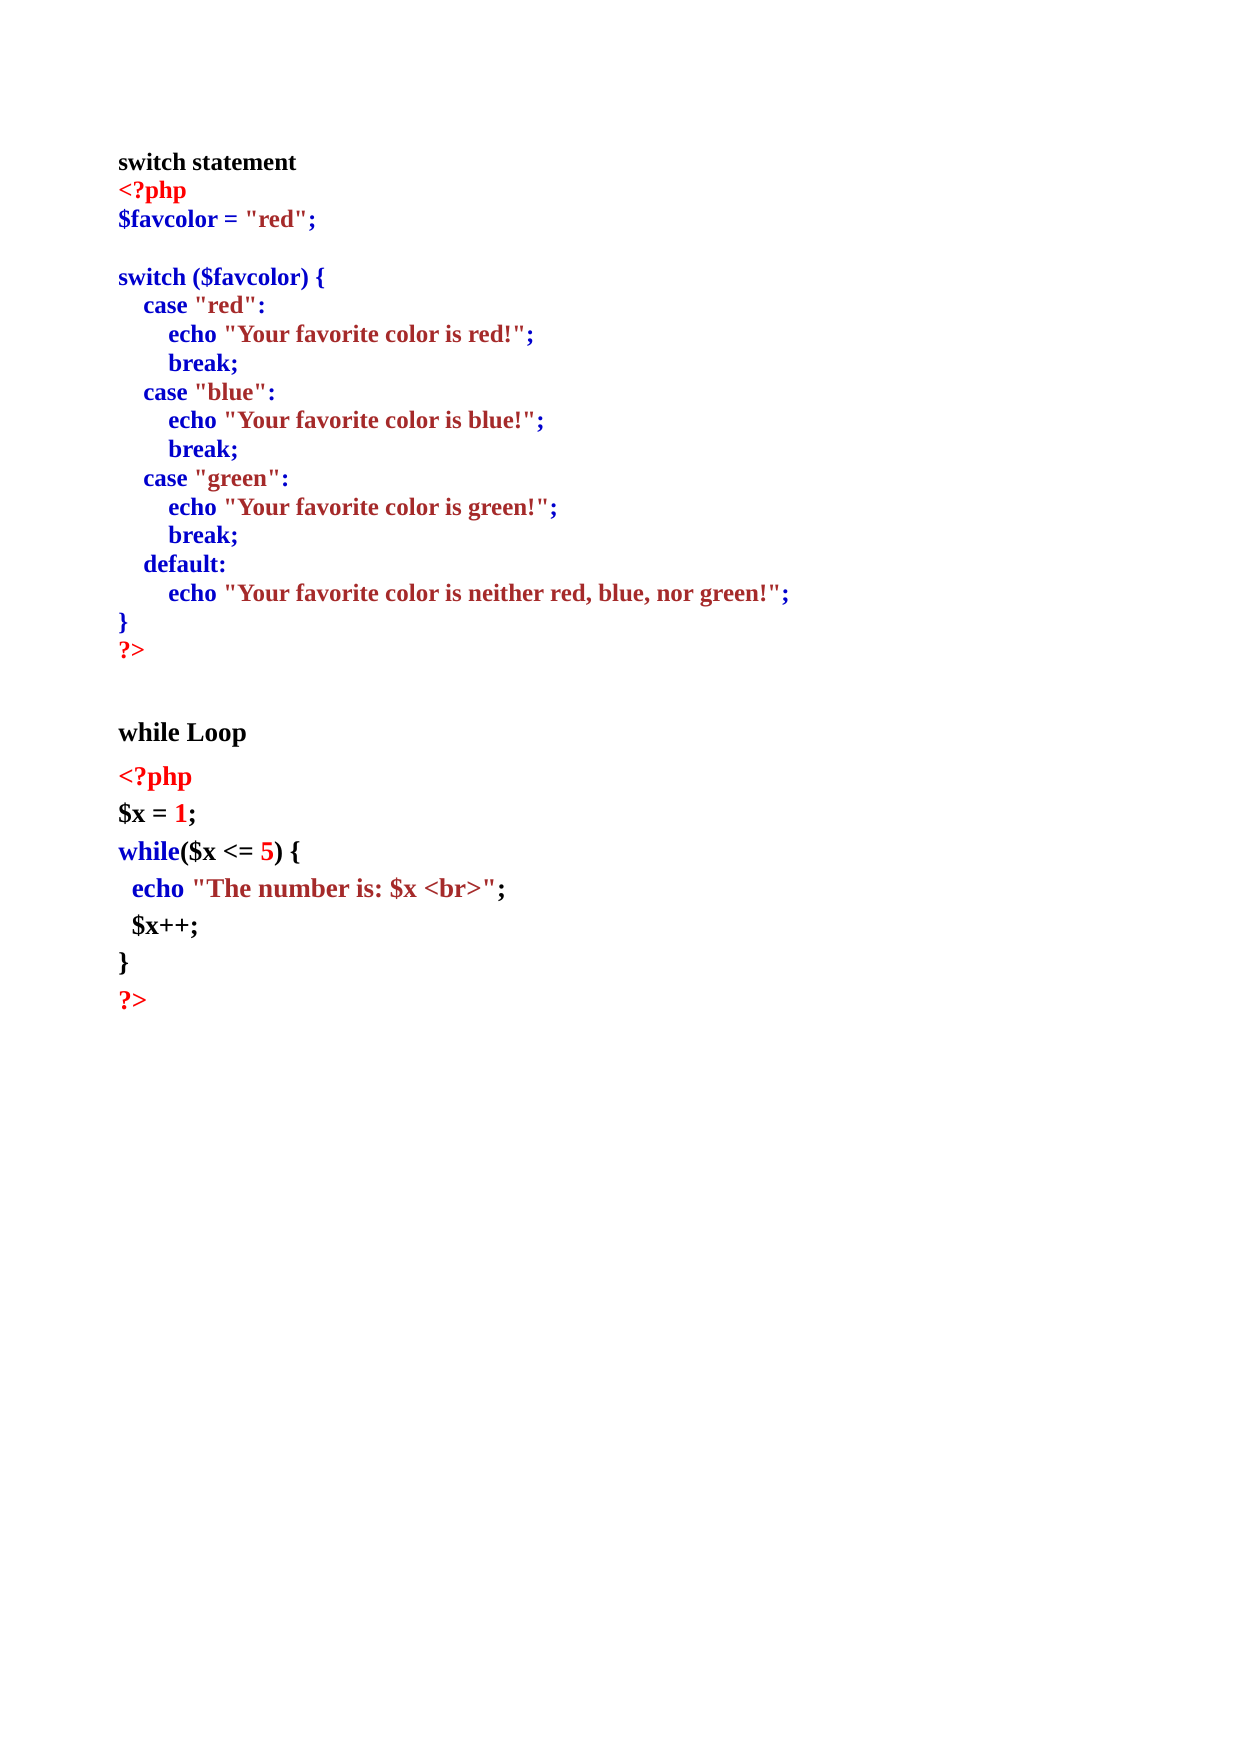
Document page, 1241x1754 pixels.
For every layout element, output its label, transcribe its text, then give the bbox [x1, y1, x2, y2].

subtitle while Loop [118, 716, 1122, 747]
text <?php $favcolor = "red"; switch ($favcolor) { case "red": echo "Your favorite color is red!"; break; case "blue": echo "Your favorite color is blue!"; break; case "green": echo "Your favorite color is green!"; break; default: echo "Your favorite color is neither red, blue, nor green!"; } ?> [118, 176, 1122, 664]
text <?php $x = 1; while($x <= 5) { echo "The number is: $x <br>"; $x++; } ?> [118, 760, 1122, 1015]
text switch statement [118, 147, 1122, 176]
